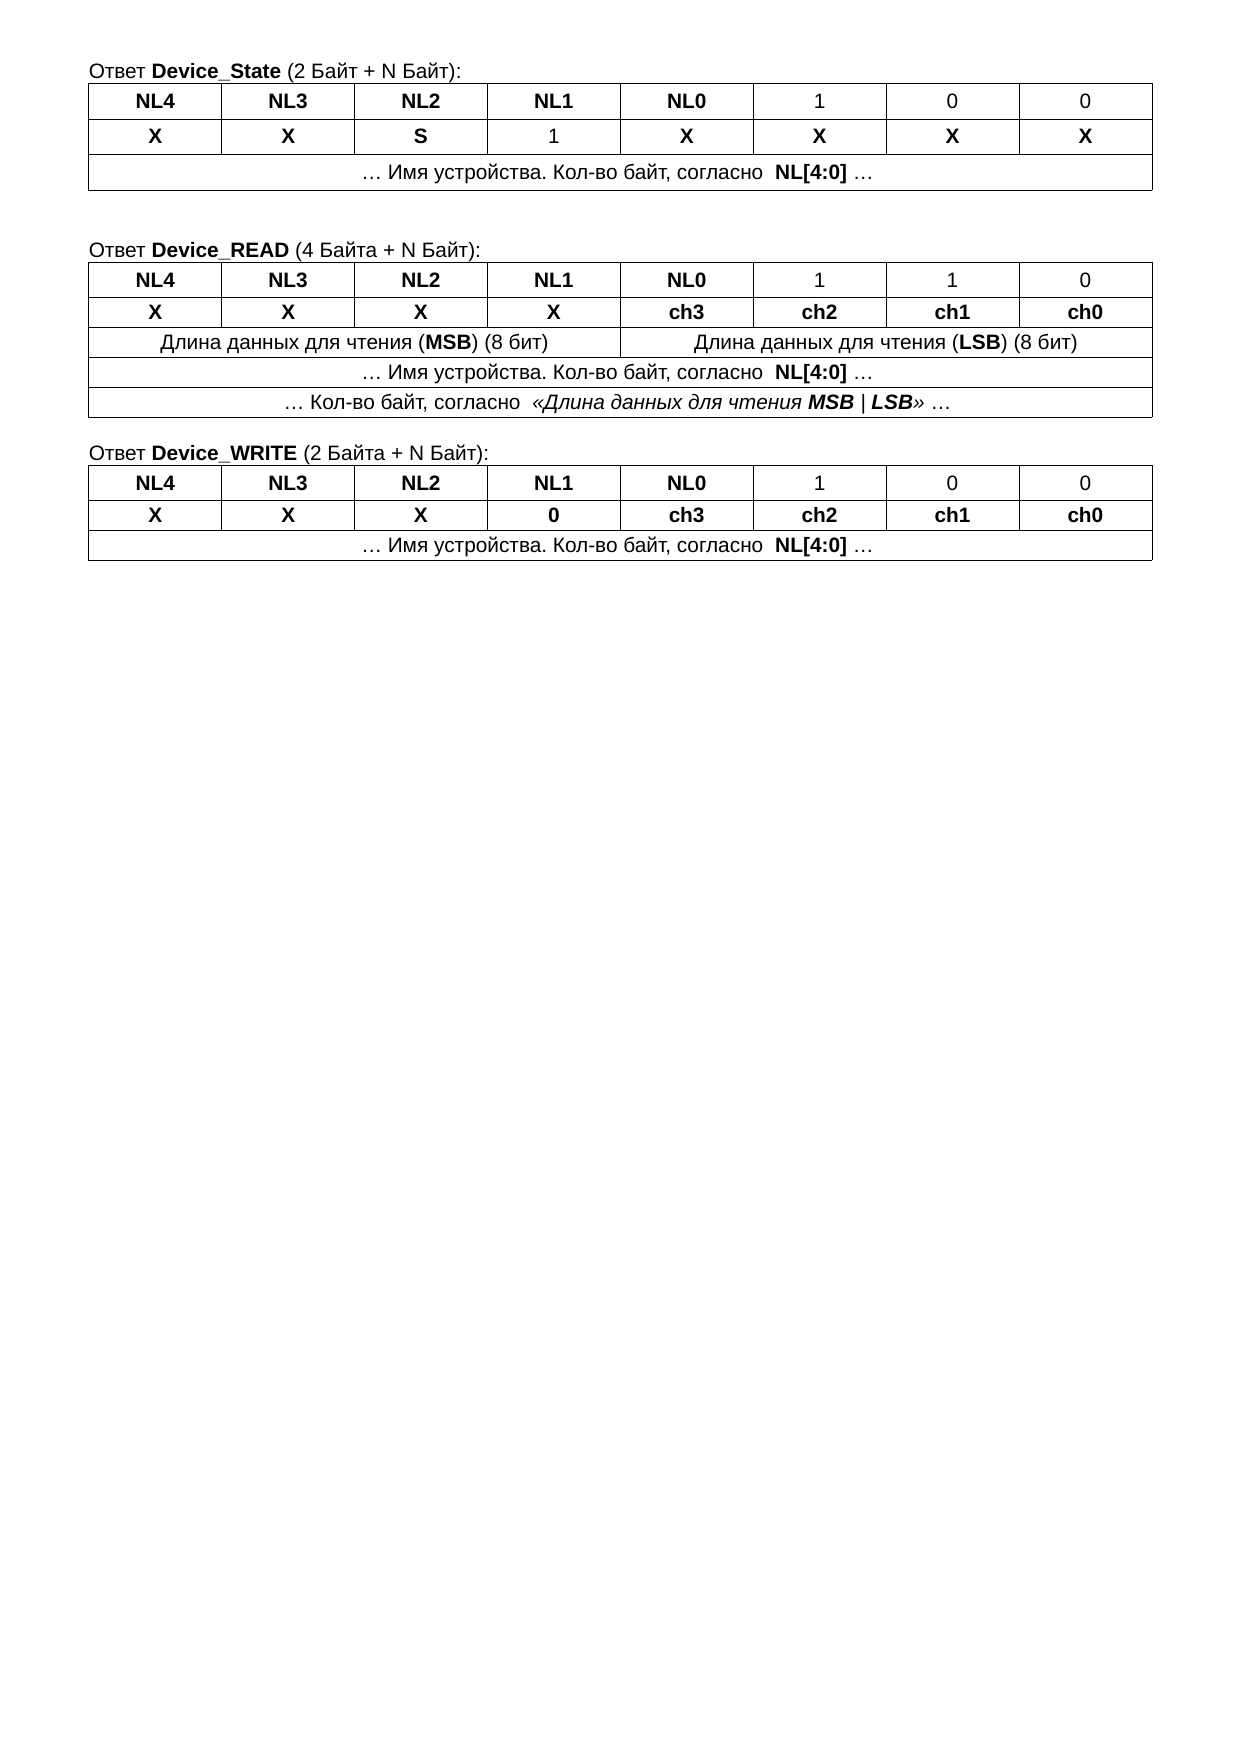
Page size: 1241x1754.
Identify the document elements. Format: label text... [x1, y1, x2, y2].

table_header X [355, 501, 487, 530]
table_header X [89, 501, 221, 530]
table_cell … Имя устройства. Кол-во байт, согласно NL[4:0] … [89, 155, 1152, 189]
table_header 1 [754, 263, 886, 297]
table_header X [488, 298, 620, 327]
table_cell … Кол-во байт, согласно «Длина данных для чтения MSB | LSB» … [89, 388, 1152, 417]
table_cell X [1020, 120, 1152, 154]
table_cell 1 [488, 120, 620, 154]
table_cell X [89, 120, 221, 154]
table_header X [355, 298, 487, 327]
table_header NL0 [621, 84, 753, 118]
table_cell Длина данных для чтения (MSB) (8 бит) [89, 328, 620, 357]
table_header NL1 [488, 263, 620, 297]
table_header NL4 [89, 263, 221, 297]
table_header ch0 [1020, 298, 1152, 327]
table_header ch0 [1020, 501, 1152, 530]
table_header 1 [754, 466, 886, 500]
table_cell X [887, 120, 1019, 154]
table_header NL4 [89, 84, 221, 118]
table_header 0 [887, 84, 1019, 118]
text Ответ Device_State (2 Байт + N Байт): [88, 59, 1152, 83]
text Ответ Device_WRITE (2 Байта + N Байт): [88, 441, 1152, 465]
table_header NL0 [621, 466, 753, 500]
table_cell X [754, 120, 886, 154]
table_header NL2 [355, 263, 487, 297]
table_header NL4 [89, 466, 221, 500]
table_header NL2 [355, 466, 487, 500]
table_header ch1 [887, 298, 1019, 327]
table_header NL2 [355, 84, 487, 118]
table_header ch2 [754, 501, 886, 530]
table_header X [89, 298, 221, 327]
text Ответ Device_READ (4 Байта + N Байт): [88, 238, 1152, 262]
table_header NL3 [222, 263, 354, 297]
table_header ch3 [621, 298, 753, 327]
table_header 0 [1020, 84, 1152, 118]
table_header NL1 [488, 84, 620, 118]
table_header X [222, 298, 354, 327]
table_header NL3 [222, 84, 354, 118]
table_header NL3 [222, 466, 354, 500]
table_header 1 [754, 84, 886, 118]
table_header ch2 [754, 298, 886, 327]
table_header 0 [1020, 263, 1152, 297]
table_cell … Имя устройства. Кол-во байт, согласно NL[4:0] … [89, 531, 1152, 560]
table_header 0 [488, 501, 620, 530]
table_header X [222, 501, 354, 530]
table_cell … Имя устройства. Кол-во байт, согласно NL[4:0] … [89, 358, 1152, 387]
table_header 0 [887, 466, 1019, 500]
table_header NL0 [621, 263, 753, 297]
table_header 1 [887, 263, 1019, 297]
table_cell X [621, 120, 753, 154]
table_cell S [355, 120, 487, 154]
table_header NL1 [488, 466, 620, 500]
table_cell X [222, 120, 354, 154]
table_header ch3 [621, 501, 753, 530]
table_cell Длина данных для чтения (LSB) (8 бит) [621, 328, 1152, 357]
table_header 0 [1020, 466, 1152, 500]
table_header ch1 [887, 501, 1019, 530]
